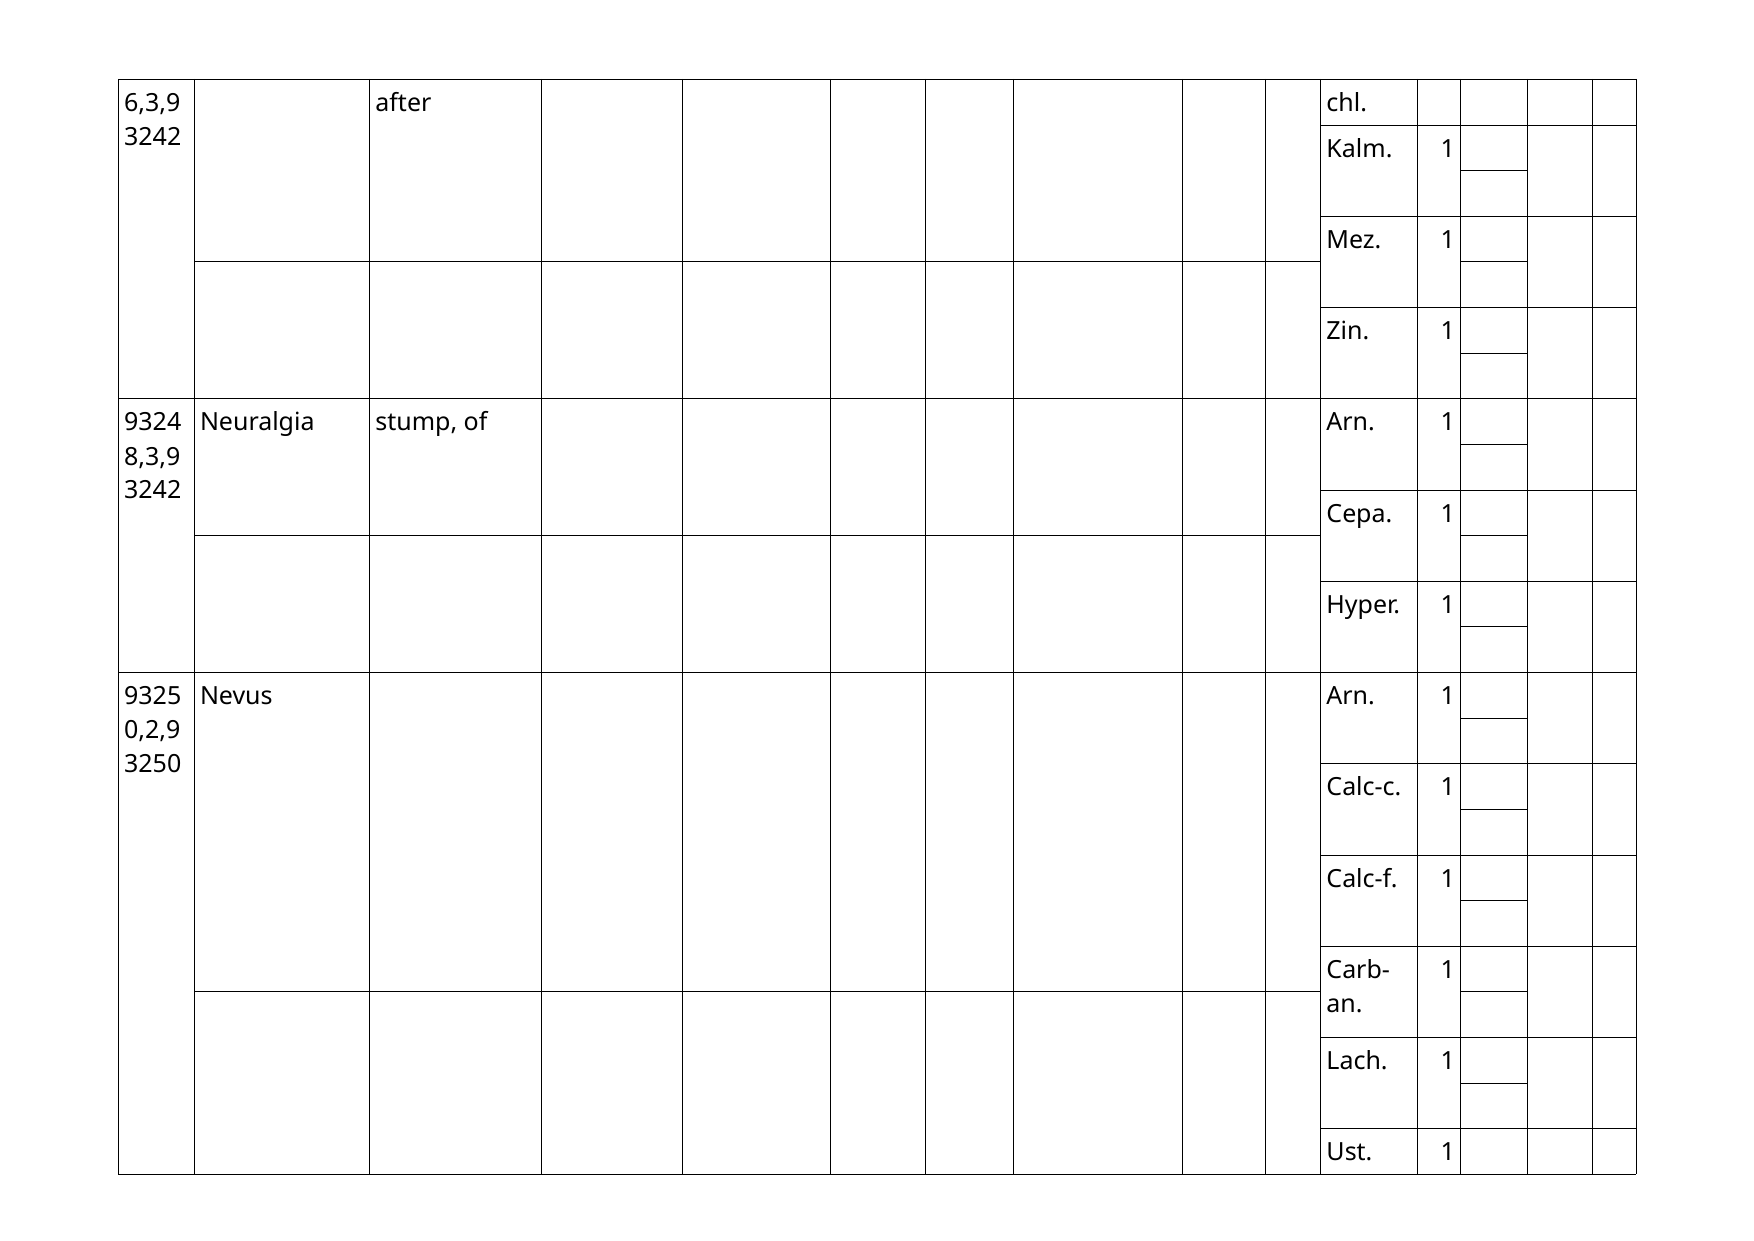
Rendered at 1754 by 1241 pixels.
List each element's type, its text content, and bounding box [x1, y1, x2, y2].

table_cell [1014, 399, 1182, 535]
table_cell chl. [1321, 80, 1417, 124]
table_cell [1461, 445, 1527, 489]
table_cell [831, 399, 925, 535]
table_cell [1266, 536, 1320, 672]
table_cell [370, 673, 541, 991]
table_cell [1461, 627, 1527, 672]
table_cell [926, 992, 1013, 1174]
table_cell [1461, 992, 1527, 1037]
table_cell [542, 262, 682, 398]
table_cell [1461, 764, 1527, 809]
table_cell [1593, 764, 1636, 854]
table_cell [1528, 126, 1592, 216]
table_cell 1 [1418, 217, 1460, 307]
table_cell [1461, 126, 1527, 170]
table_cell [926, 673, 1013, 991]
table_cell [1461, 582, 1527, 626]
table_cell [1461, 217, 1527, 261]
table_cell [1014, 80, 1182, 261]
table_cell [831, 536, 925, 672]
table_cell Ust. [1321, 1129, 1417, 1174]
table_cell 1 [1418, 308, 1460, 398]
table_cell [1528, 80, 1592, 124]
table_cell [1183, 399, 1265, 535]
table_cell 1 [1418, 673, 1460, 763]
table_cell [926, 399, 1013, 535]
table_cell [1528, 947, 1592, 1037]
table_cell after [370, 80, 541, 261]
table_cell [1528, 308, 1592, 398]
table_cell [683, 80, 830, 261]
table_cell [1461, 673, 1527, 718]
table_cell [1593, 1129, 1636, 1174]
table_cell [195, 992, 369, 1174]
table_cell [1593, 491, 1636, 581]
table_cell [1593, 217, 1636, 307]
table_cell [1461, 856, 1527, 900]
table_cell [1593, 399, 1636, 489]
table_cell Neuralgia [195, 399, 369, 535]
table_cell [1461, 171, 1527, 216]
table_cell [542, 399, 682, 535]
table_cell [1461, 491, 1527, 535]
table_cell [542, 536, 682, 672]
table_cell Hyper. [1321, 582, 1417, 672]
table_cell 6,3,93242 [119, 80, 194, 398]
table_cell [1593, 126, 1636, 216]
table_cell [1528, 491, 1592, 581]
table_cell [1266, 80, 1320, 261]
table_cell [1461, 536, 1527, 581]
table_cell [1528, 673, 1592, 763]
table_cell [926, 536, 1013, 672]
table_cell [1183, 673, 1265, 991]
table_cell [1461, 80, 1527, 124]
table_cell [1461, 810, 1527, 854]
table_cell [1528, 399, 1592, 489]
table_cell [683, 262, 830, 398]
table_cell [831, 673, 925, 991]
table_cell Cepa. [1321, 491, 1417, 581]
table_cell [1266, 673, 1320, 991]
table_cell [1461, 262, 1527, 307]
table_cell [683, 992, 830, 1174]
table_cell [1418, 80, 1460, 124]
table_cell [1593, 856, 1636, 946]
table_cell [1266, 992, 1320, 1174]
table_cell [370, 992, 541, 1174]
table_cell [1461, 399, 1527, 444]
table_cell 1 [1418, 764, 1460, 854]
table_cell [542, 673, 682, 991]
table_cell Mez. [1321, 217, 1417, 307]
table_cell [370, 536, 541, 672]
table_cell Calc-f. [1321, 856, 1417, 946]
table_cell 1 [1418, 1038, 1460, 1128]
table_cell 93250,2,93250 [119, 673, 194, 1174]
table_cell [1593, 673, 1636, 763]
table_cell [1461, 308, 1527, 353]
table_cell 1 [1418, 947, 1460, 1037]
table_cell Zin. [1321, 308, 1417, 398]
table_cell 1 [1418, 491, 1460, 581]
table_cell 1 [1418, 856, 1460, 946]
table_cell [1183, 262, 1265, 398]
table_cell [195, 262, 369, 398]
table_cell 1 [1418, 399, 1460, 489]
table_cell [1528, 764, 1592, 854]
table_cell [1014, 262, 1182, 398]
table_cell Kalm. [1321, 126, 1417, 216]
table_cell [1593, 947, 1636, 1037]
table_cell Arn. [1321, 399, 1417, 489]
table_cell [1528, 1038, 1592, 1128]
table_cell [1014, 992, 1182, 1174]
table_cell [831, 262, 925, 398]
table_cell [1528, 582, 1592, 672]
table_cell [1183, 992, 1265, 1174]
table_cell 1 [1418, 582, 1460, 672]
table_cell stump, of [370, 399, 541, 535]
table_cell [542, 80, 682, 261]
table_cell [1266, 399, 1320, 535]
table_cell [831, 80, 925, 261]
table_cell Arn. [1321, 673, 1417, 763]
table_cell [683, 399, 830, 535]
table_cell [1266, 262, 1320, 398]
table_cell 1 [1418, 126, 1460, 216]
table_cell [1593, 582, 1636, 672]
table_cell [683, 673, 830, 991]
table_cell [542, 992, 682, 1174]
table_cell Calc-c. [1321, 764, 1417, 854]
table_cell [926, 262, 1013, 398]
table_cell [1593, 308, 1636, 398]
table_cell [1461, 901, 1527, 946]
table_cell Carb-an. [1321, 947, 1417, 1037]
table_cell [1014, 536, 1182, 672]
table_cell [1461, 719, 1527, 763]
table_cell 1 [1418, 1129, 1460, 1174]
table_cell [1461, 1129, 1527, 1174]
table_cell Nevus [195, 673, 369, 991]
table_cell [1183, 536, 1265, 672]
table_cell [1461, 1038, 1527, 1083]
table_cell [1183, 80, 1265, 261]
table_cell [1461, 354, 1527, 398]
table_cell [1593, 1038, 1636, 1128]
table_cell [926, 80, 1013, 261]
table_cell [195, 536, 369, 672]
table_cell [1014, 673, 1182, 991]
table_cell [1528, 856, 1592, 946]
table_cell [1461, 947, 1527, 991]
table_cell [831, 992, 925, 1174]
table_cell [1461, 1084, 1527, 1128]
table_cell [370, 262, 541, 398]
table_cell [1528, 217, 1592, 307]
table_cell 93248,3,93242 [119, 399, 194, 672]
table_cell [683, 536, 830, 672]
table_cell [1593, 80, 1636, 124]
table_cell [1528, 1129, 1592, 1174]
table_cell Lach. [1321, 1038, 1417, 1128]
table_cell [195, 80, 369, 261]
